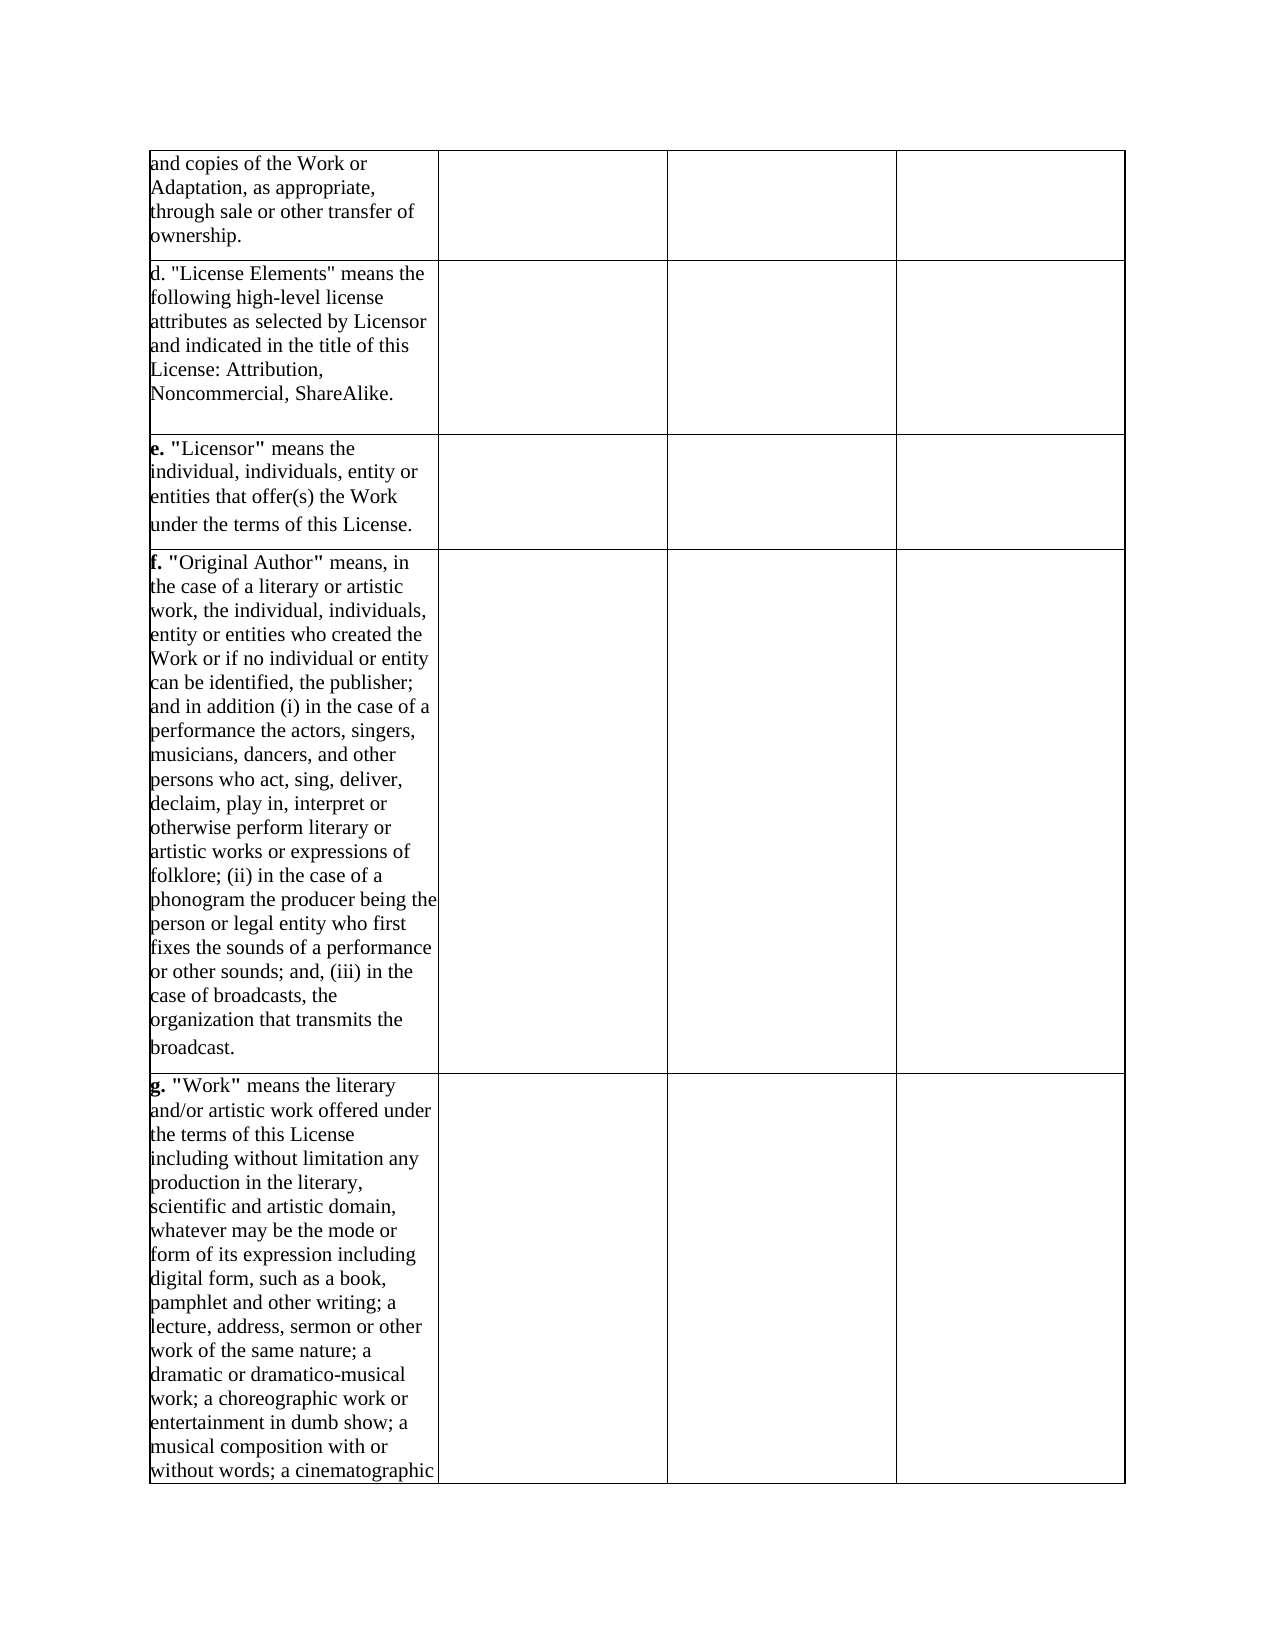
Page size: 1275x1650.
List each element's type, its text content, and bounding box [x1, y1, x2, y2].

table_cell [897, 550, 1124, 1072]
table_cell [668, 435, 896, 549]
table_cell f. "Original Author" means, in the case of a literary or artistic work, the individual, individuals, entity or entities who created the Work or if no individual or entity can be identified, the publisher; and in addition (i) in the case of a performance the actors, singers, musicians, dancers, and other persons who act, sing, deliver, declaim, play in, interpret or otherwise perform literary or artistic works or expressions of folklore; (ii) in the case of a phonogram the producer being the person or legal entity who first fixes the sounds of a performance or other sounds; and, (iii) in the case of broadcasts, the organization that transmits the broadcast. [151, 550, 438, 1072]
table_cell [439, 261, 667, 434]
table_cell [439, 550, 667, 1072]
table_cell [439, 1074, 667, 1482]
table_cell [668, 151, 896, 260]
table_cell [668, 550, 896, 1072]
table_cell and copies of the Work or Adaptation, as appropriate, through sale or other transfer of ownership. [151, 151, 438, 260]
table_cell e. "Licensor" means the individual, individuals, entity or entities that offer(s) the Work under the terms of this License. [151, 435, 438, 549]
table_cell d. "License Elements" means the following high-level license attributes as selected by Licensor and indicated in the title of this License: Attribution, Noncommercial, ShareAlike. [151, 261, 438, 434]
table_cell [897, 1074, 1124, 1482]
table_cell [897, 151, 1124, 260]
table_cell g. "Work" means the literary and/or artistic work offered under the terms of this License including without limitation any production in the literary, scientific and artistic domain, whatever may be the mode or form of its expression including digital form, such as a book, pamphlet and other writing; a lecture, address, sermon or other work of the same nature; a dramatic or dramatico-musical work; a choreographic work or entertainment in dumb show; a musical composition with or without words; a cinematographic [151, 1074, 438, 1482]
table_cell [439, 151, 667, 260]
table_cell [668, 261, 896, 434]
table_cell [439, 435, 667, 549]
table_cell [668, 1074, 896, 1482]
table_cell [897, 435, 1124, 549]
table_cell [897, 261, 1124, 434]
